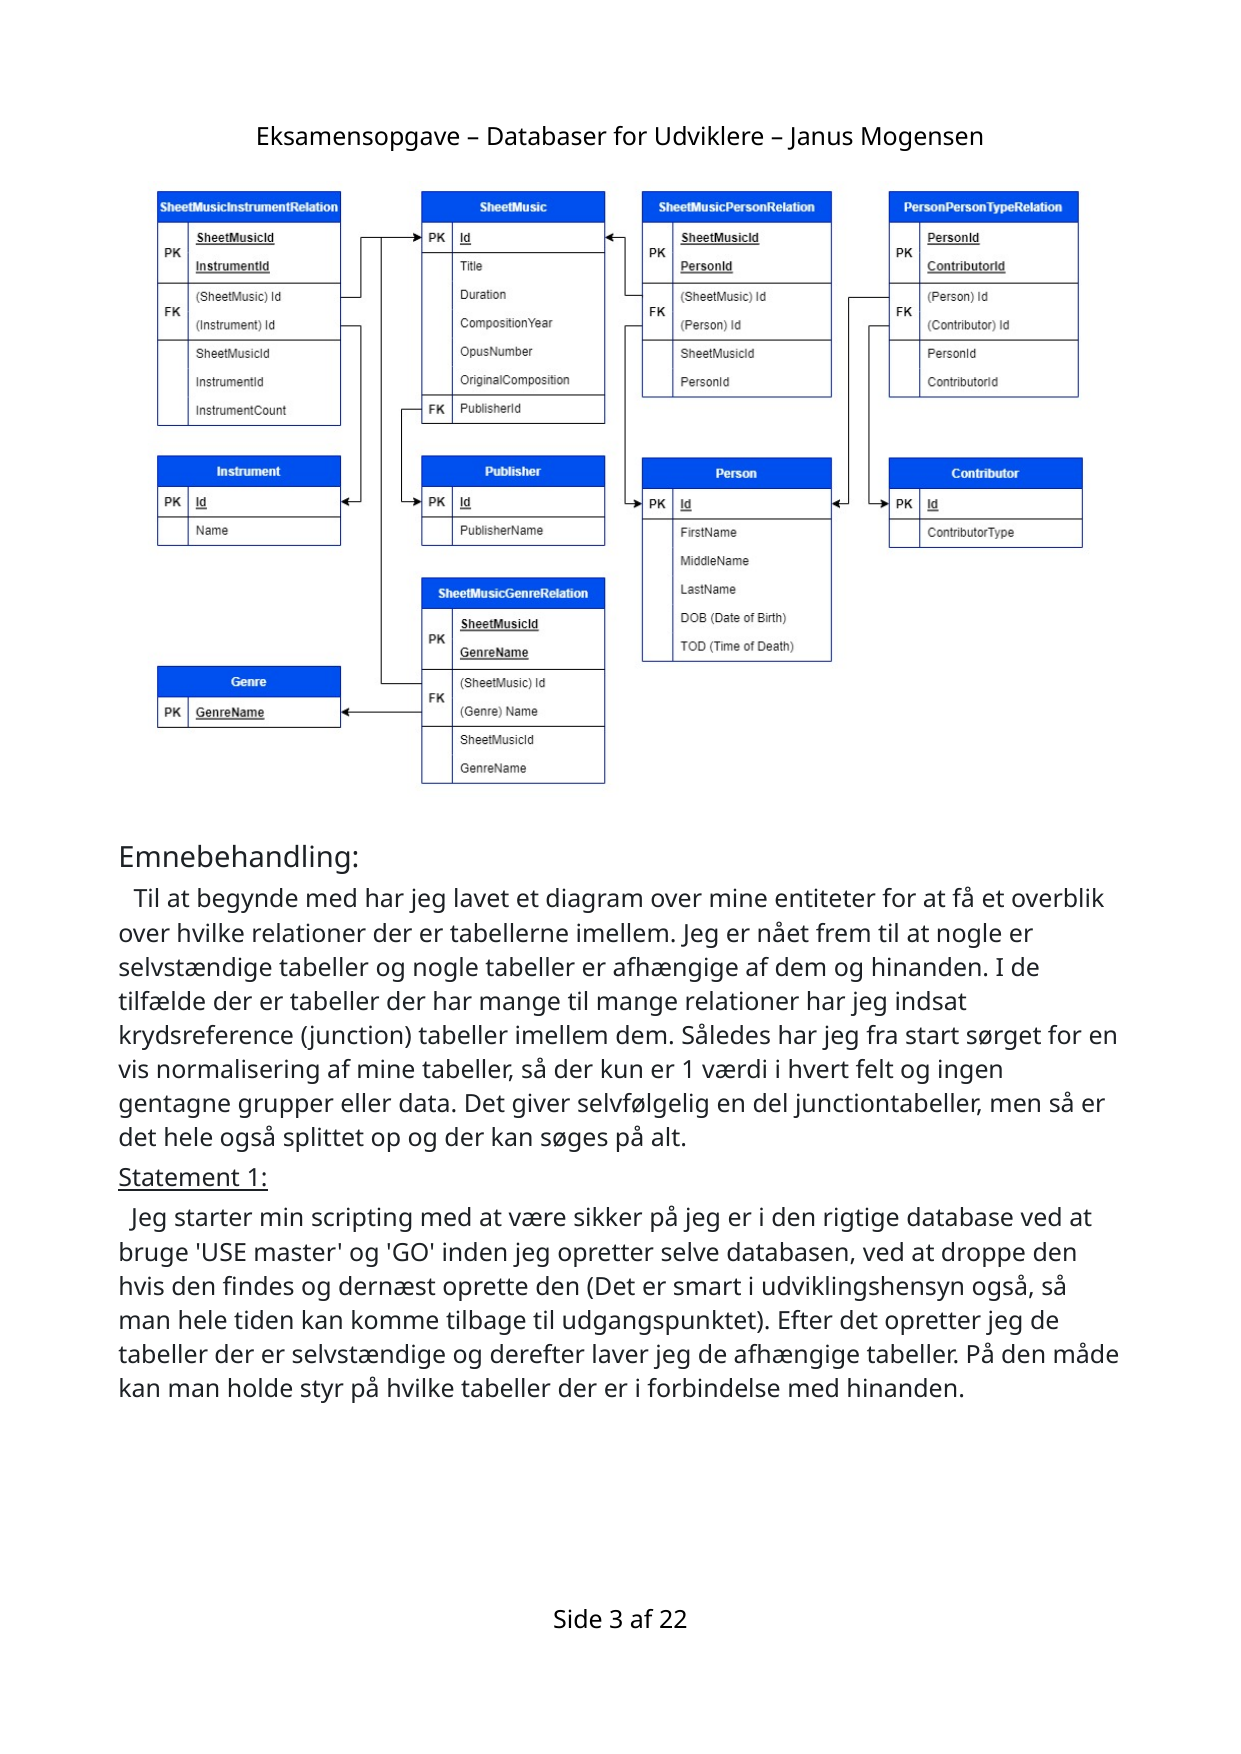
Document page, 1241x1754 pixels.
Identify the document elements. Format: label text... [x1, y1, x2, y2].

text Jeg starter min scripting med at være sikker på jeg er i den rigtige database ved at bruge 'USE master' og 'GO' inden jeg opretter selve databasen, ved at droppe den hvis den findes og dernæst oprette den (Det er smart i udviklingshensyn også, så man hele tiden kan komme tilbage til udgangspunktet). Efter det opretter jeg de tabeller der er selvstændige og derefter laver jeg de afhængige tabeller. På den måde kan man holde styr på hvilke tabeller der er i forbindelse med hinanden. [118, 1200, 1122, 1404]
text Statement 1: [118, 1160, 1122, 1194]
picture [147, 181, 1093, 797]
text Emnebehandling: [118, 836, 1122, 876]
text Til at begynde med har jeg lavet et diagram over mine entiteter for at få et overblik over hvilke relationer der er tabellerne imellem. Jeg er nået frem til at nogle er selvstændige tabeller og nogle tabeller er afhængige af dem og hinanden. I de tilfælde der er tabeller der har mange til mange relationer har jeg indsat krydsreference (junction) tabeller imellem dem. Således har jeg fra start sørget for en vis normalisering af mine tabeller, så der kun er 1 værdi i hvert felt og ingen gentagne grupper eller data. Det giver selvfølgelig en del junctiontabeller, men så er det hele også splittet op og der kan søges på alt. [118, 876, 1122, 1154]
